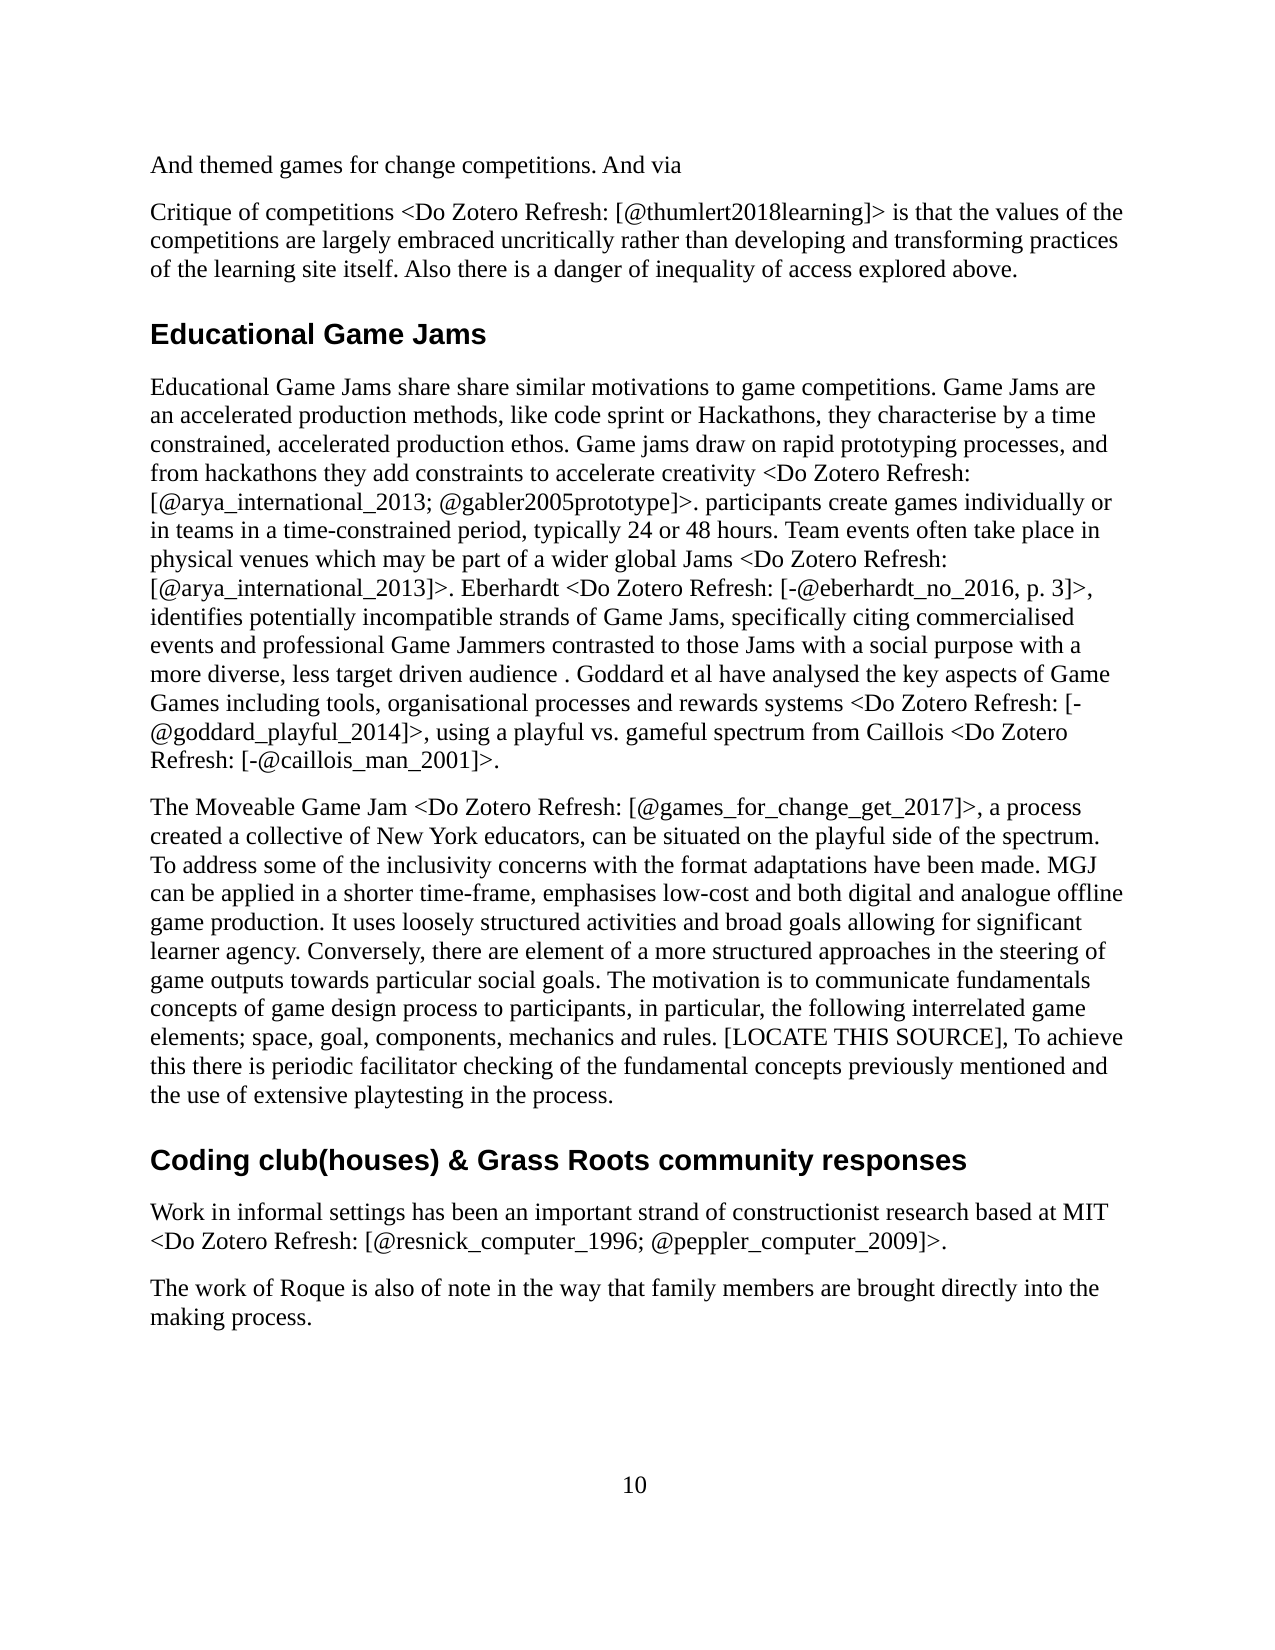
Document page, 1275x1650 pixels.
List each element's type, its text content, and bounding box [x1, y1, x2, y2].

text Educational Game Jams share share similar motivations to game competitions. Game Jams are an accelerated production methods, like code sprint or Hackathons, they characterise by a time constrained, accelerated production ethos. Game jams draw on rapid prototyping processes, and from hackathons they add constraints to accelerate creativity <Do Zotero Refresh: [@arya_international_2013; @gabler2005prototype]>. participants create games individually or in teams in a time-constrained period, typically 24 or 48 hours. Team events often take place in physical venues which may be part of a wider global Jams <Do Zotero Refresh: [@arya_international_2013]>. Eberhardt <Do Zotero Refresh: [-@eberhardt_no_2016, p. 3]>, identifies potentially incompatible strands of Game Jams, specifically citing commercialised events and professional Game Jammers contrasted to those Jams with a social purpose with a more diverse, less target driven audience . Goddard et al have analysed the key aspects of Game Games including tools, organisational processes and rewards systems <Do Zotero Refresh: [-@goddard_playful_2014]>, using a playful vs. gameful spectrum from Caillois <Do Zotero Refresh: [-@caillois_man_2001]>. [150, 372, 1125, 774]
text Work in informal settings has been an important strand of constructionist research based at MIT <Do Zotero Refresh: [@resnick_computer_1996; @peppler_computer_2009]>. [150, 1197, 1125, 1255]
subtitle Educational Game Jams [150, 317, 1125, 350]
subtitle Coding club(houses) & Grass Roots community responses [150, 1142, 1125, 1176]
text The Moveable Game Jam <Do Zotero Refresh: [@games_for_change_get_2017]>, a process created a collective of New York educators, can be situated on the playful side of the spectrum. To address some of the inclusivity concerns with the format adaptations have been made. MGJ can be applied in a shorter time-frame, emphasises low-cost and both digital and analogue offline game production. It uses loosely structured activities and broad goals allowing for significant learner agency. Conversely, there are element of a more structured approaches in the steering of game outputs towards particular social goals. The motivation is to communicate fundamentals concepts of game design process to participants, in particular, the following interrelated game elements; space, goal, components, mechanics and rules. [LOCATE THIS SOURCE], To achieve this there is periodic facilitator checking of the fundamental concepts previously mentioned and the use of extensive playtesting in the process. [150, 792, 1125, 1108]
text Critique of competitions <Do Zotero Refresh: [@thumlert2018learning]> is that the values of the competitions are largely embraced uncritically rather than developing and transforming practices of the learning site itself. Also there is a danger of inequality of access explored above. [150, 197, 1125, 283]
text And themed games for change competitions. And via [150, 150, 1125, 179]
text The work of Roque is also of note in the way that family members are brought directly into the making process. [150, 1273, 1125, 1330]
